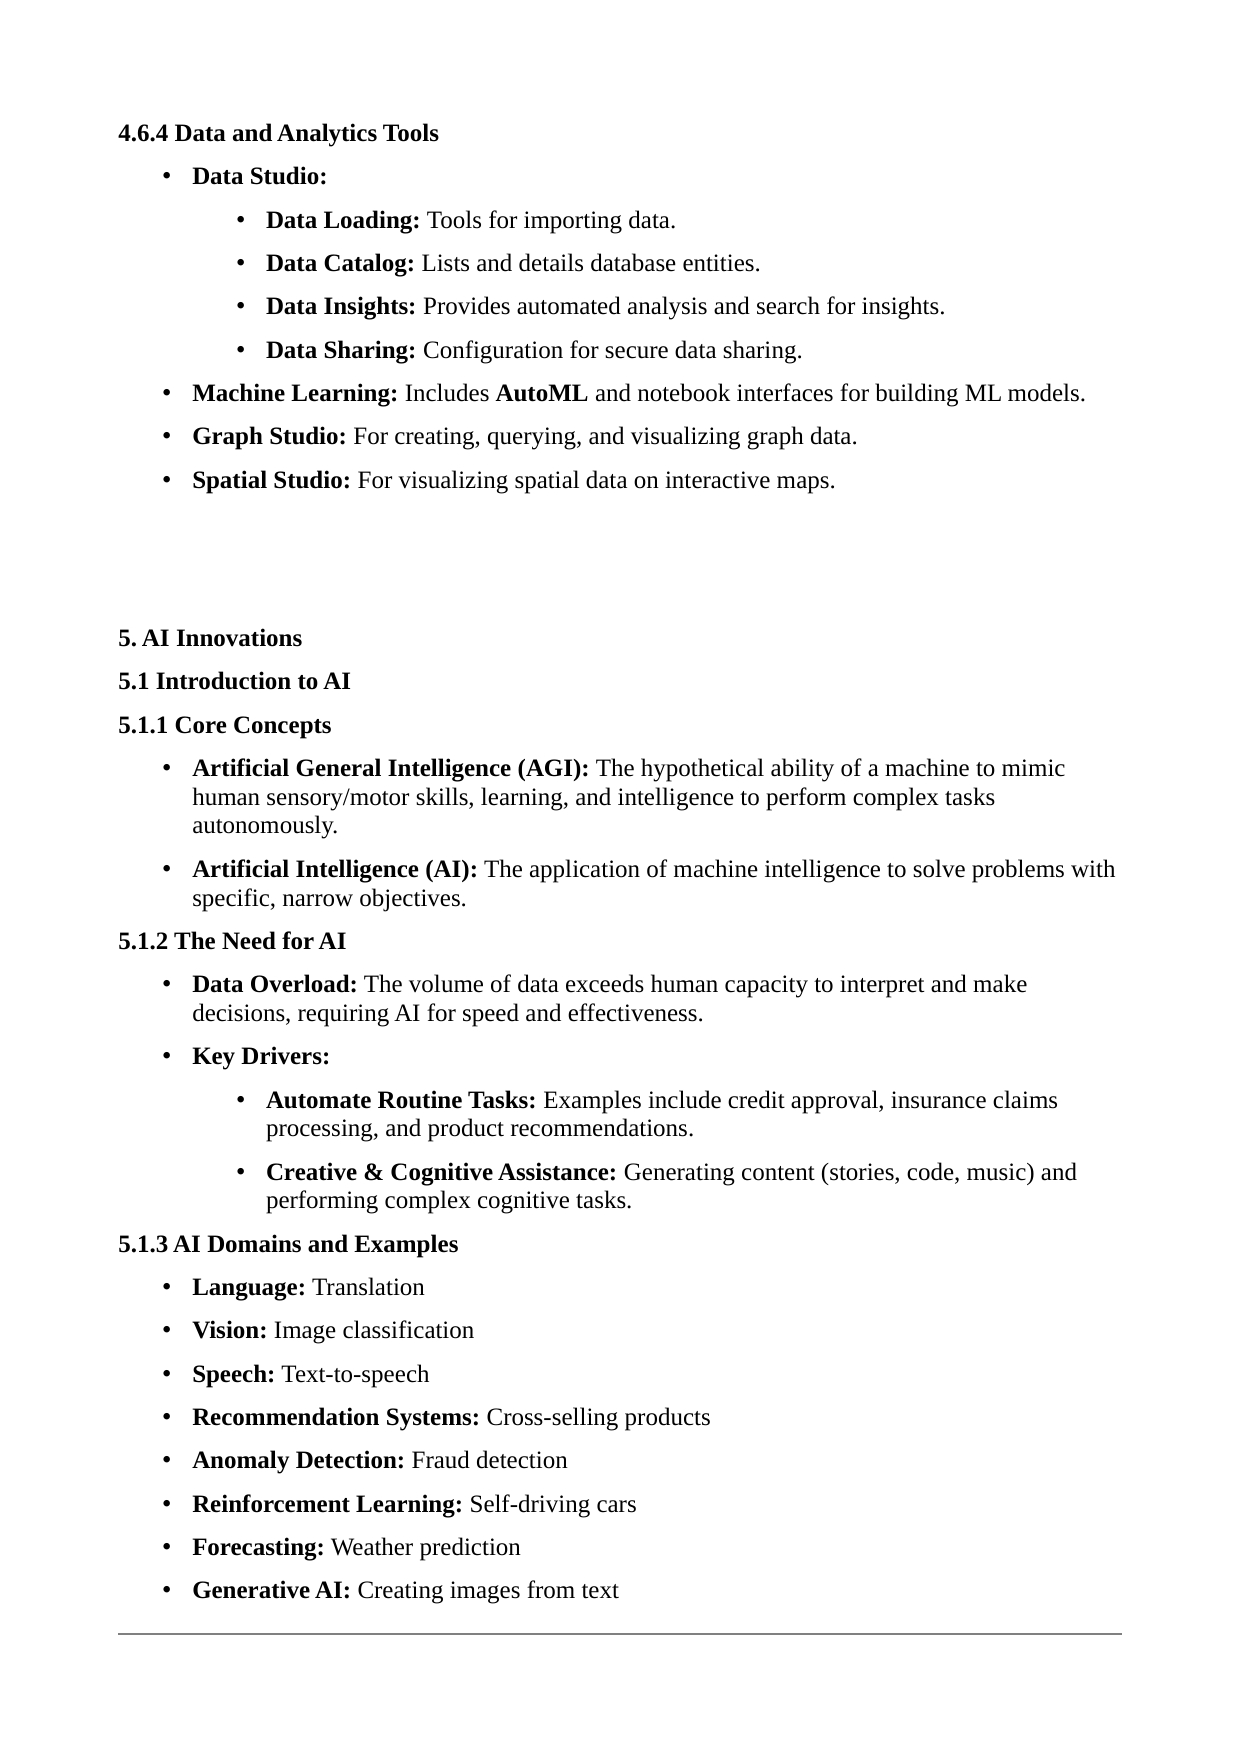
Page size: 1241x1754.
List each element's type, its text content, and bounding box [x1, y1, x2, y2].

list Generative AI: Creating images from text [162, 1576, 1122, 1604]
list Speech: Text-to-speech [162, 1359, 1122, 1388]
text 5.1.3 AI Domains and Examples [118, 1229, 1122, 1258]
list Artificial General Intelligence (AGI): The hypothetical ability of a machine to mimic human sensory/motor skills, learning, and intelligence to perform complex tasks autonomously. [162, 753, 1122, 839]
list Data Loading: Tools for importing data. [236, 205, 1122, 233]
list Spatial Studio: For visualizing spatial data on interactive maps. [162, 465, 1122, 493]
list Forecasting: Weather prediction [162, 1532, 1122, 1561]
list Data Studio: [162, 161, 1122, 190]
list Language: Translation [162, 1272, 1122, 1301]
list Vision: Image classification [162, 1316, 1122, 1344]
list Key Drivers: [162, 1041, 1122, 1070]
text 5.1.1 Core Concepts [118, 710, 1122, 738]
list Data Insights: Provides automated analysis and search for insights. [236, 291, 1122, 320]
text 5. AI Innovations [118, 623, 1122, 652]
list Artificial Intelligence (AI): The application of machine intelligence to solve problems with specific, narrow objectives. [162, 854, 1122, 911]
text 4.6.4 Data and Analytics Tools [118, 118, 1122, 147]
text 5.1.2 The Need for AI [118, 926, 1122, 955]
list Automate Routine Tasks: Examples include credit approval, insurance claims processing, and product recommendations. [236, 1085, 1122, 1142]
list Data Catalog: Lists and details database entities. [236, 248, 1122, 277]
list Machine Learning: Includes AutoML and notebook interfaces for building ML models. [162, 378, 1122, 407]
list Graph Studio: For creating, querying, and visualizing graph data. [162, 421, 1122, 450]
list Data Overload: The volume of data exceeds human capacity to interpret and make decisions, requiring AI for speed and effectiveness. [162, 969, 1122, 1027]
list Reinforcement Learning: Self-driving cars [162, 1489, 1122, 1518]
list Anomaly Detection: Fraud detection [162, 1446, 1122, 1474]
list Creative & Cognitive Assistance: Generating content (stories, code, music) and performing complex cognitive tasks. [236, 1157, 1122, 1214]
text 5.1 Introduction to AI [118, 666, 1122, 695]
list Recommendation Systems: Cross-selling products [162, 1402, 1122, 1431]
list Data Sharing: Configuration for secure data sharing. [236, 335, 1122, 363]
